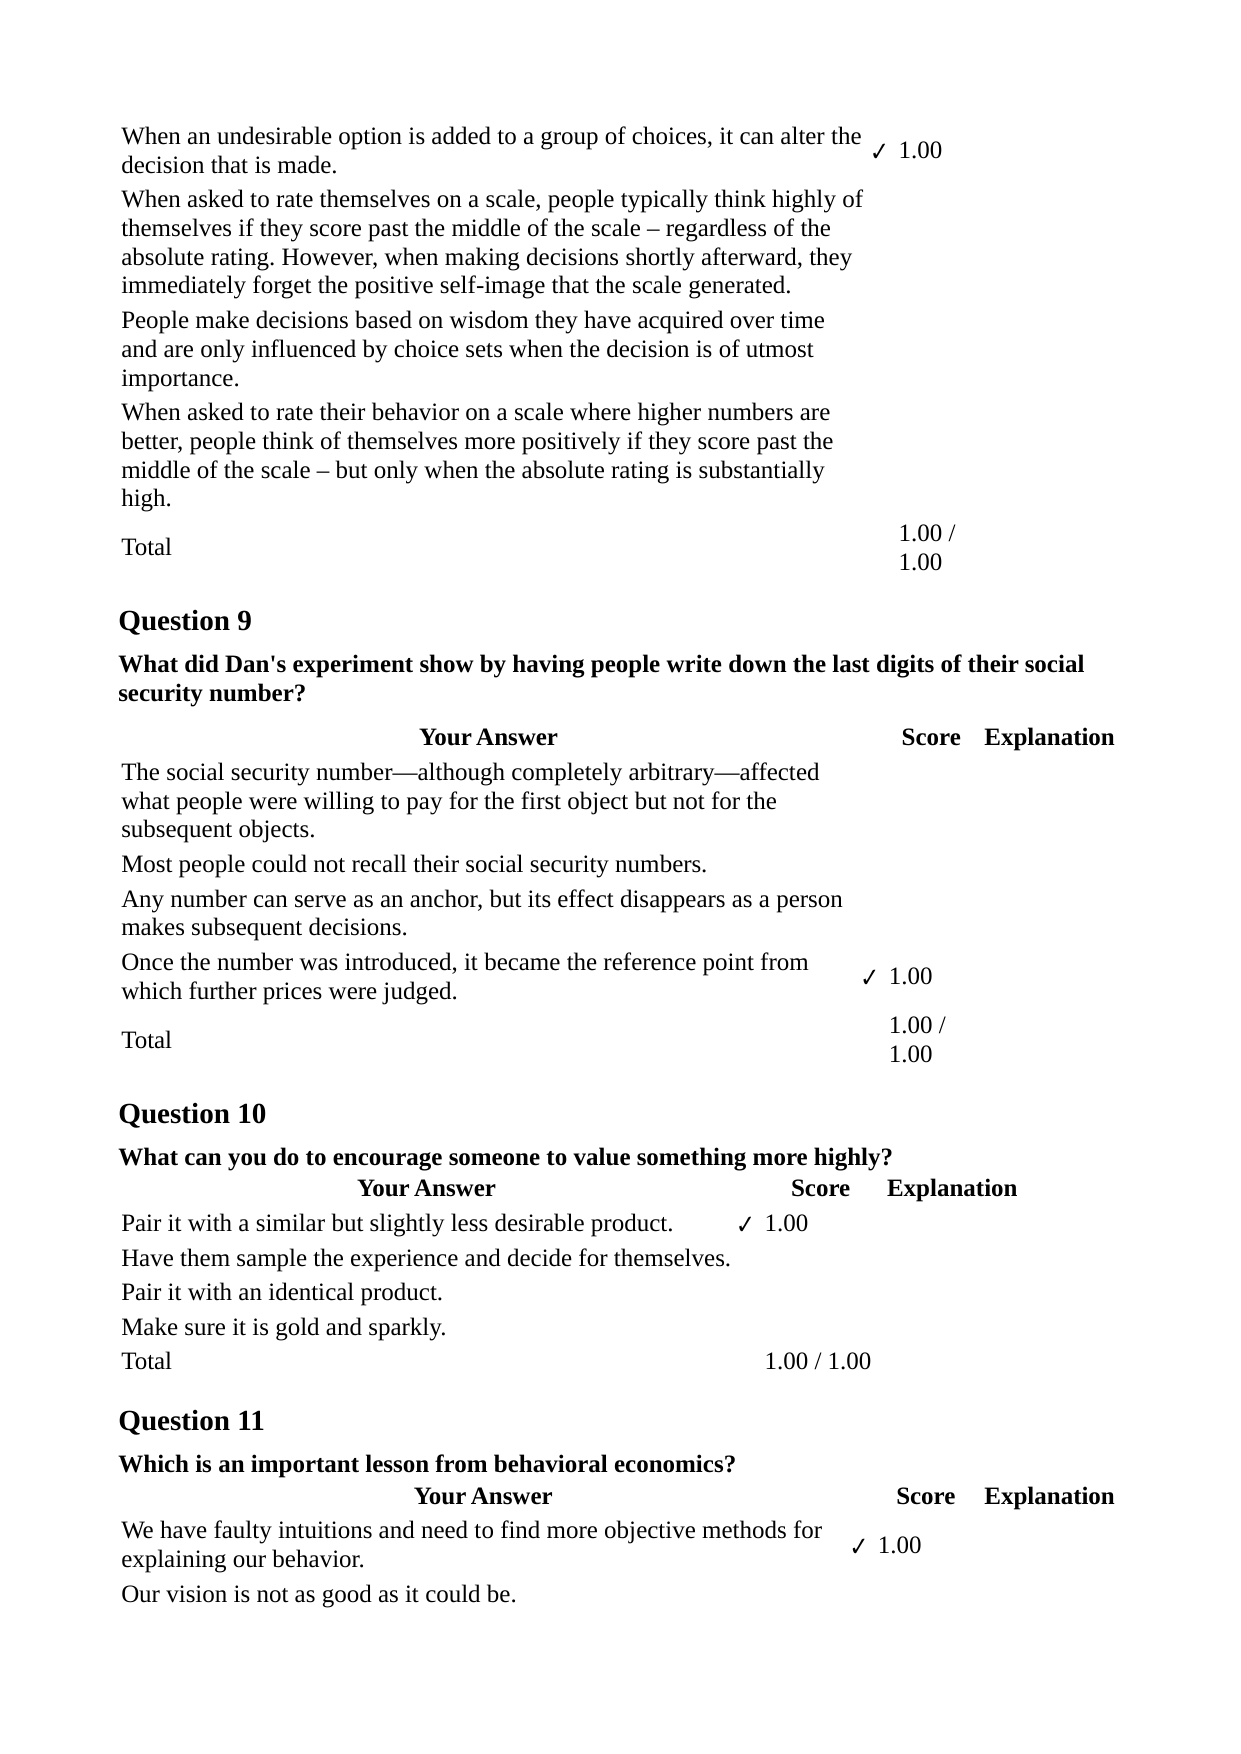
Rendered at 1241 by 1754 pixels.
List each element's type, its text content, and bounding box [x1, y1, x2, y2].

table_cell Total [118, 1008, 859, 1071]
table_cell Total [118, 1344, 735, 1378]
table_cell [977, 302, 1122, 394]
table_cell When an undesirable option is added to a group of choices, it can alter the decision that is made. [118, 118, 869, 181]
subtitle Question 10 [118, 1096, 1122, 1129]
table_header [735, 1171, 761, 1205]
table_cell 1.00 [875, 1513, 977, 1576]
table_cell [880, 1240, 1025, 1274]
table_cell [886, 881, 977, 944]
table_cell [848, 1576, 875, 1610]
table_cell [869, 394, 895, 515]
table_cell [880, 1205, 1025, 1240]
table_cell ✔ [735, 1205, 761, 1240]
table_cell ✔ [848, 1513, 875, 1576]
table_cell [859, 1008, 886, 1071]
table_cell We have faulty intuitions and need to find more objective methods for explaining our behavior. [118, 1513, 848, 1576]
table_cell [859, 846, 886, 881]
table_cell [977, 181, 1122, 302]
table_header Your Answer [118, 720, 859, 754]
table_cell [895, 394, 977, 515]
table_header Your Answer [118, 1171, 735, 1205]
table_cell [735, 1344, 761, 1378]
table_cell [880, 1344, 1025, 1378]
table_cell [869, 181, 895, 302]
table_cell [869, 515, 895, 578]
table_cell [880, 1274, 1025, 1309]
table_cell [761, 1309, 879, 1343]
table_cell [880, 1309, 1025, 1343]
table_cell Once the number was introduced, it became the reference point from which further prices were judged. [118, 944, 859, 1007]
table_cell [735, 1309, 761, 1343]
text What can you do to encourage someone to value something more highly? [118, 1142, 1122, 1171]
table_header [848, 1478, 875, 1512]
table_cell Most people could not recall their social security numbers. [118, 846, 859, 881]
table_cell 1.00 [895, 118, 977, 181]
table_cell [977, 754, 1122, 846]
table_cell Make sure it is gold and sparkly. [118, 1309, 735, 1343]
table_cell ✔ [859, 944, 886, 1007]
table_cell [895, 302, 977, 394]
table_cell Pair it with a similar but slightly less desirable product. [118, 1205, 735, 1240]
table_cell 1.00 / 1.00 [886, 1008, 977, 1071]
table_cell Total [118, 515, 869, 578]
table_header Your Answer [118, 1478, 848, 1512]
table_cell ✔ [869, 118, 895, 181]
table_cell [977, 944, 1122, 1007]
table_header Explanation [977, 720, 1122, 754]
table_cell [977, 1576, 1122, 1610]
table_cell [859, 881, 886, 944]
table_cell [977, 1513, 1122, 1576]
subtitle Question 9 [118, 603, 1122, 637]
table_header Explanation [880, 1171, 1025, 1205]
table_header [859, 720, 886, 754]
table_cell Any number can serve as an anchor, but its effect disappears as a person makes subsequent decisions. [118, 881, 859, 944]
table_cell [875, 1576, 977, 1610]
table_cell [977, 394, 1122, 515]
table_cell [735, 1240, 761, 1274]
table_cell 1.00 [886, 944, 977, 1007]
table_cell Have them sample the experience and decide for themselves. [118, 1240, 735, 1274]
table_cell [859, 754, 886, 846]
table_cell [895, 181, 977, 302]
text What did Dan's experiment show by having people write down the last digits of their social security number? [118, 649, 1122, 707]
table_cell [761, 1274, 879, 1309]
table_cell [977, 881, 1122, 944]
table_cell The social security number—although completely arbitrary—affected what people were willing to pay for the first object but not for the subsequent objects. [118, 754, 859, 846]
table_cell When asked to rate their behavior on a scale where higher numbers are better, people think of themselves more positively if they score past the middle of the scale – but only when the absolute rating is substantially high. [118, 394, 869, 515]
table_cell [977, 846, 1122, 881]
table_cell [735, 1274, 761, 1309]
subtitle Question 11 [118, 1403, 1122, 1437]
table_cell When asked to rate themselves on a scale, people typically think highly of themselves if they score past the middle of the scale – regardless of the absolute rating. However, when making decisions shortly afterward, they immediately forget the positive self-image that the scale generated. [118, 181, 869, 302]
table_cell Pair it with an identical product. [118, 1274, 735, 1309]
table_cell [886, 754, 977, 846]
table_header Score [886, 720, 977, 754]
table_cell [977, 1008, 1122, 1071]
table_cell 1.00 / 1.00 [895, 515, 977, 578]
table_cell 1.00 [761, 1205, 879, 1240]
table_cell [977, 118, 1122, 181]
text Which is an important lesson from behavioral economics? [118, 1449, 1122, 1478]
table_cell Our vision is not as good as it could be. [118, 1576, 848, 1610]
table_header Score [761, 1171, 879, 1205]
table_cell [761, 1240, 879, 1274]
table_header Explanation [977, 1478, 1122, 1512]
table_cell [886, 846, 977, 881]
table_cell [869, 302, 895, 394]
table_header Score [875, 1478, 977, 1512]
table_cell People make decisions based on wisdom they have acquired over time and are only influenced by choice sets when the decision is of utmost importance. [118, 302, 869, 394]
table_cell [977, 515, 1122, 578]
table_cell 1.00 / 1.00 [761, 1344, 879, 1378]
